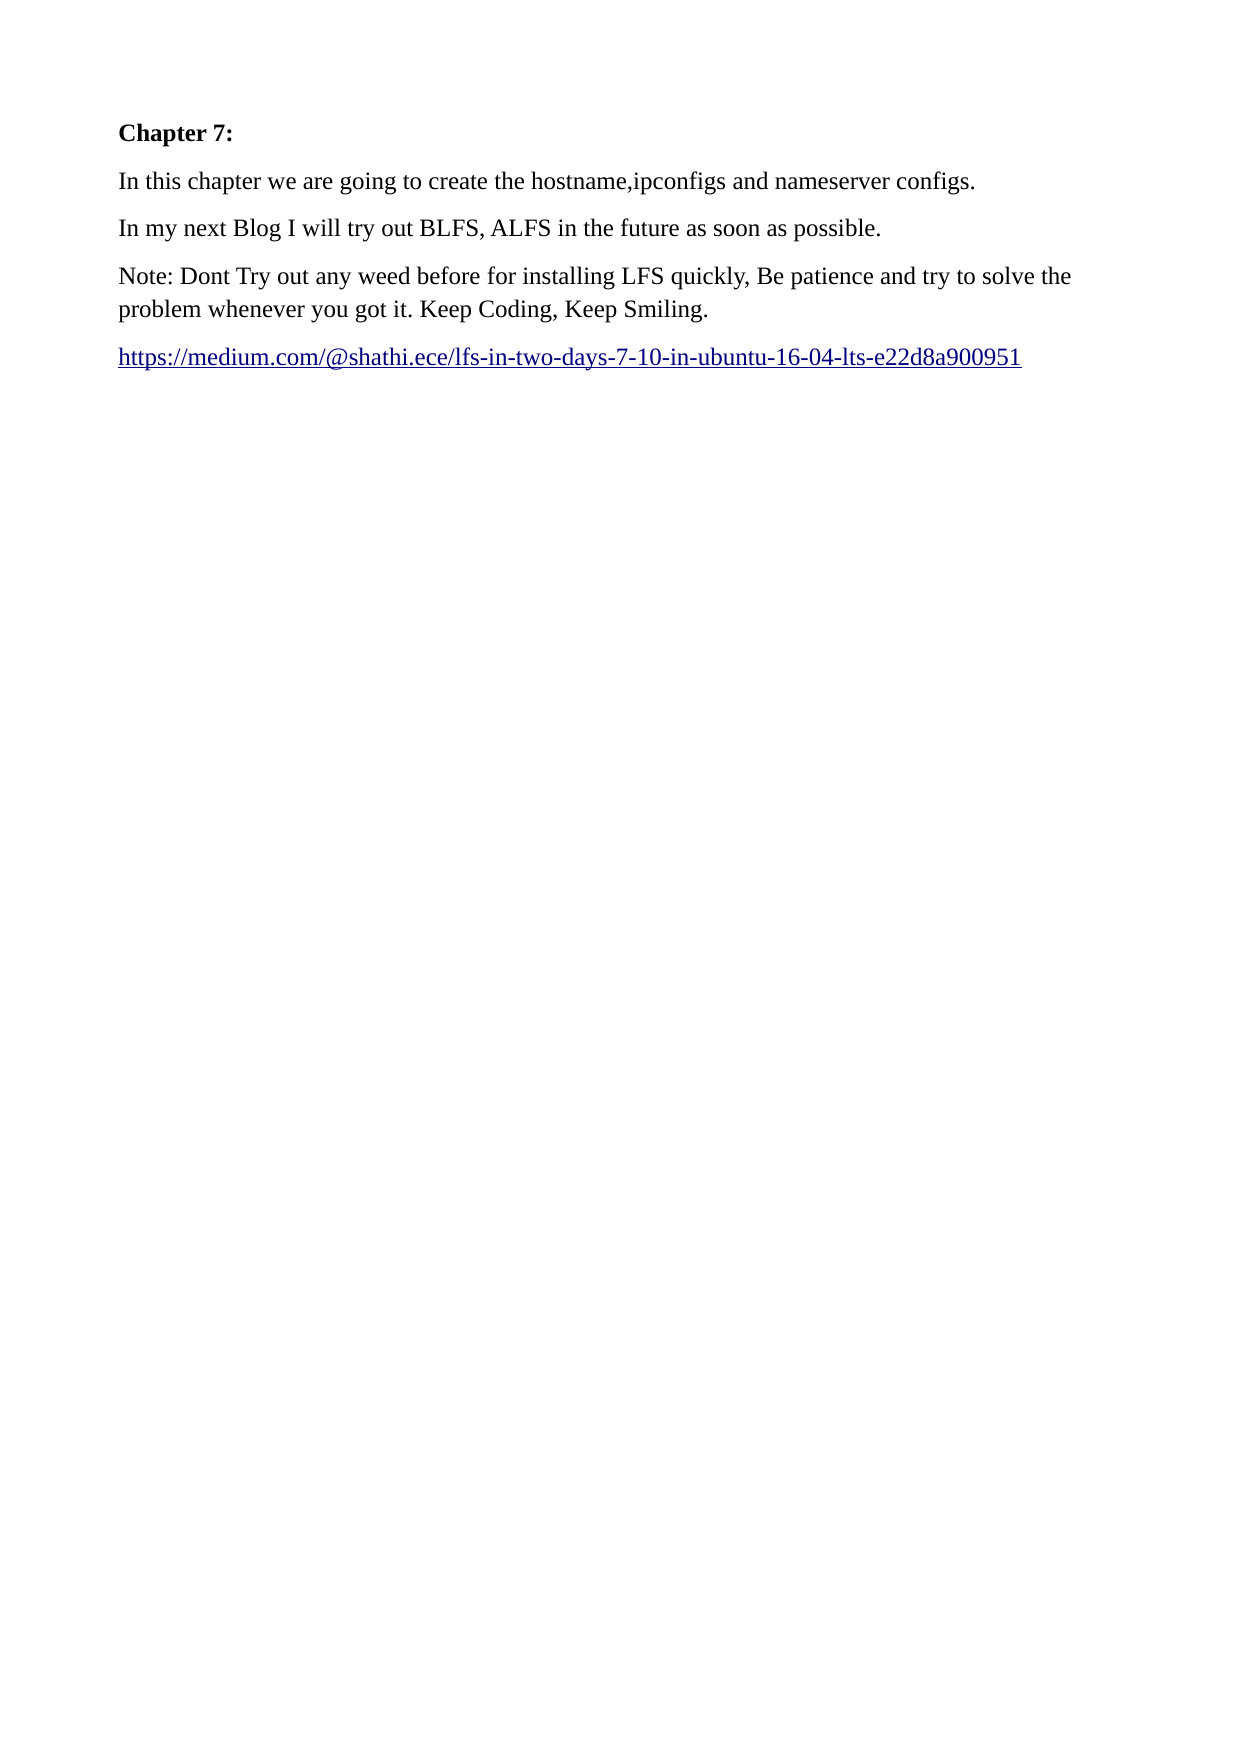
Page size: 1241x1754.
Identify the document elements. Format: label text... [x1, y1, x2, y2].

text Chapter 7: [118, 118, 1122, 147]
text In this chapter we are going to create the hostname,ipconfigs and nameserver configs. [118, 166, 1122, 194]
text In my next Blog I will try out BLFS, ALFS in the future as soon as possible. [118, 213, 1122, 242]
text https://medium.com/@shathi.ece/lfs-in-two-days-7-10-in-ubuntu-16-04-lts-e22d8a900951 [118, 342, 1122, 370]
text Note: Dont Try out any weed before for installing LFS quickly, Be patience and try to solve the problem whenever you got it. Keep Coding, Keep Smiling. [118, 261, 1122, 323]
